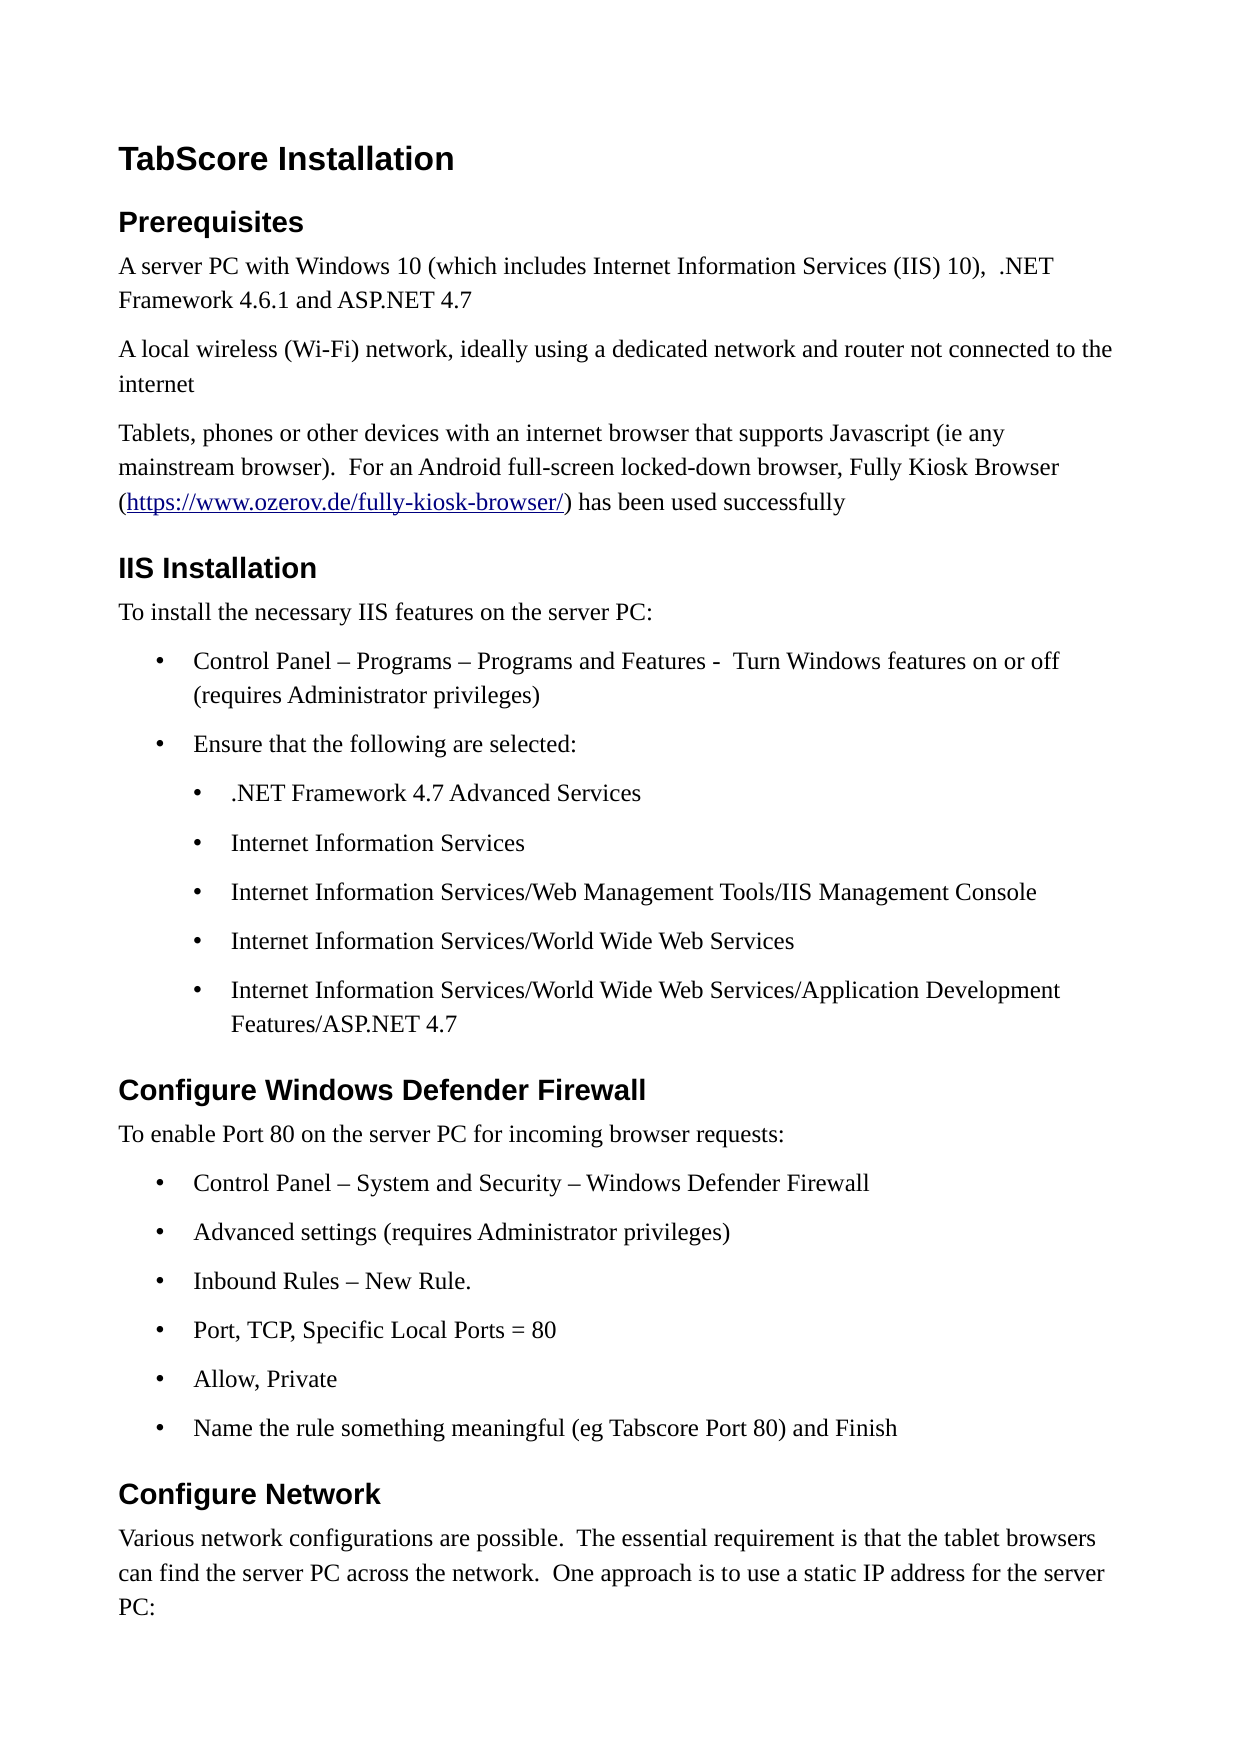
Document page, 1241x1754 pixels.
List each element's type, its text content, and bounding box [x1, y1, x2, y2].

text To install the necessary IIS features on the server PC: [118, 597, 1122, 626]
text Tablets, phones or other devices with an internet browser that supports Javascript (ie any mainstream browser). For an Android full-screen locked-down browser, Fully Kiosk Browser (https://www.ozerov.de/fully-kiosk-browser/) has been used successfully [118, 418, 1122, 516]
list Name the rule something meaningful (eg Tabscore Port 80) and Finish [156, 1413, 1122, 1442]
subtitle Configure Network [118, 1477, 1122, 1511]
subtitle IIS Installation [118, 551, 1122, 584]
list Advanced settings (requires Administrator privileges) [156, 1217, 1122, 1246]
list Control Panel – Programs – Programs and Features - Turn Windows features on or off (requires Administrator privileges) [156, 646, 1122, 709]
text To enable Port 80 on the server PC for incoming browser requests: [118, 1119, 1122, 1148]
subtitle Prerequisites [118, 205, 1122, 238]
text Various network configurations are possible. The essential requirement is that the tablet browsers can find the server PC across the network. One approach is to use a static IP address for the server PC: [118, 1523, 1122, 1621]
list Allow, Private [156, 1364, 1122, 1393]
list Port, TCP, Specific Local Ports = 80 [156, 1315, 1122, 1344]
list Internet Information Services/World Wide Web Services/Application Development Features/ASP.NET 4.7 [193, 975, 1122, 1038]
list Control Panel – System and Security – Windows Defender Firewall [156, 1168, 1122, 1197]
list .NET Framework 4.7 Advanced Services [193, 778, 1122, 807]
text A server PC with Windows 10 (which includes Internet Information Services (IIS) 10), .NET Framework 4.6.1 and ASP.NET 4.7 [118, 251, 1122, 314]
list Inbound Rules – New Rule. [156, 1266, 1122, 1295]
list Internet Information Services/Web Management Tools/IIS Management Console [193, 877, 1122, 905]
subtitle Configure Windows Defender Firewall [118, 1073, 1122, 1107]
subtitle TabScore Installation [118, 139, 1122, 178]
list Internet Information Services [193, 828, 1122, 856]
list Ensure that the following are selected: [156, 729, 1122, 758]
text A local wireless (Wi-Fi) network, ideally using a dedicated network and router not connected to the internet [118, 334, 1122, 398]
list Internet Information Services/World Wide Web Services [193, 926, 1122, 954]
